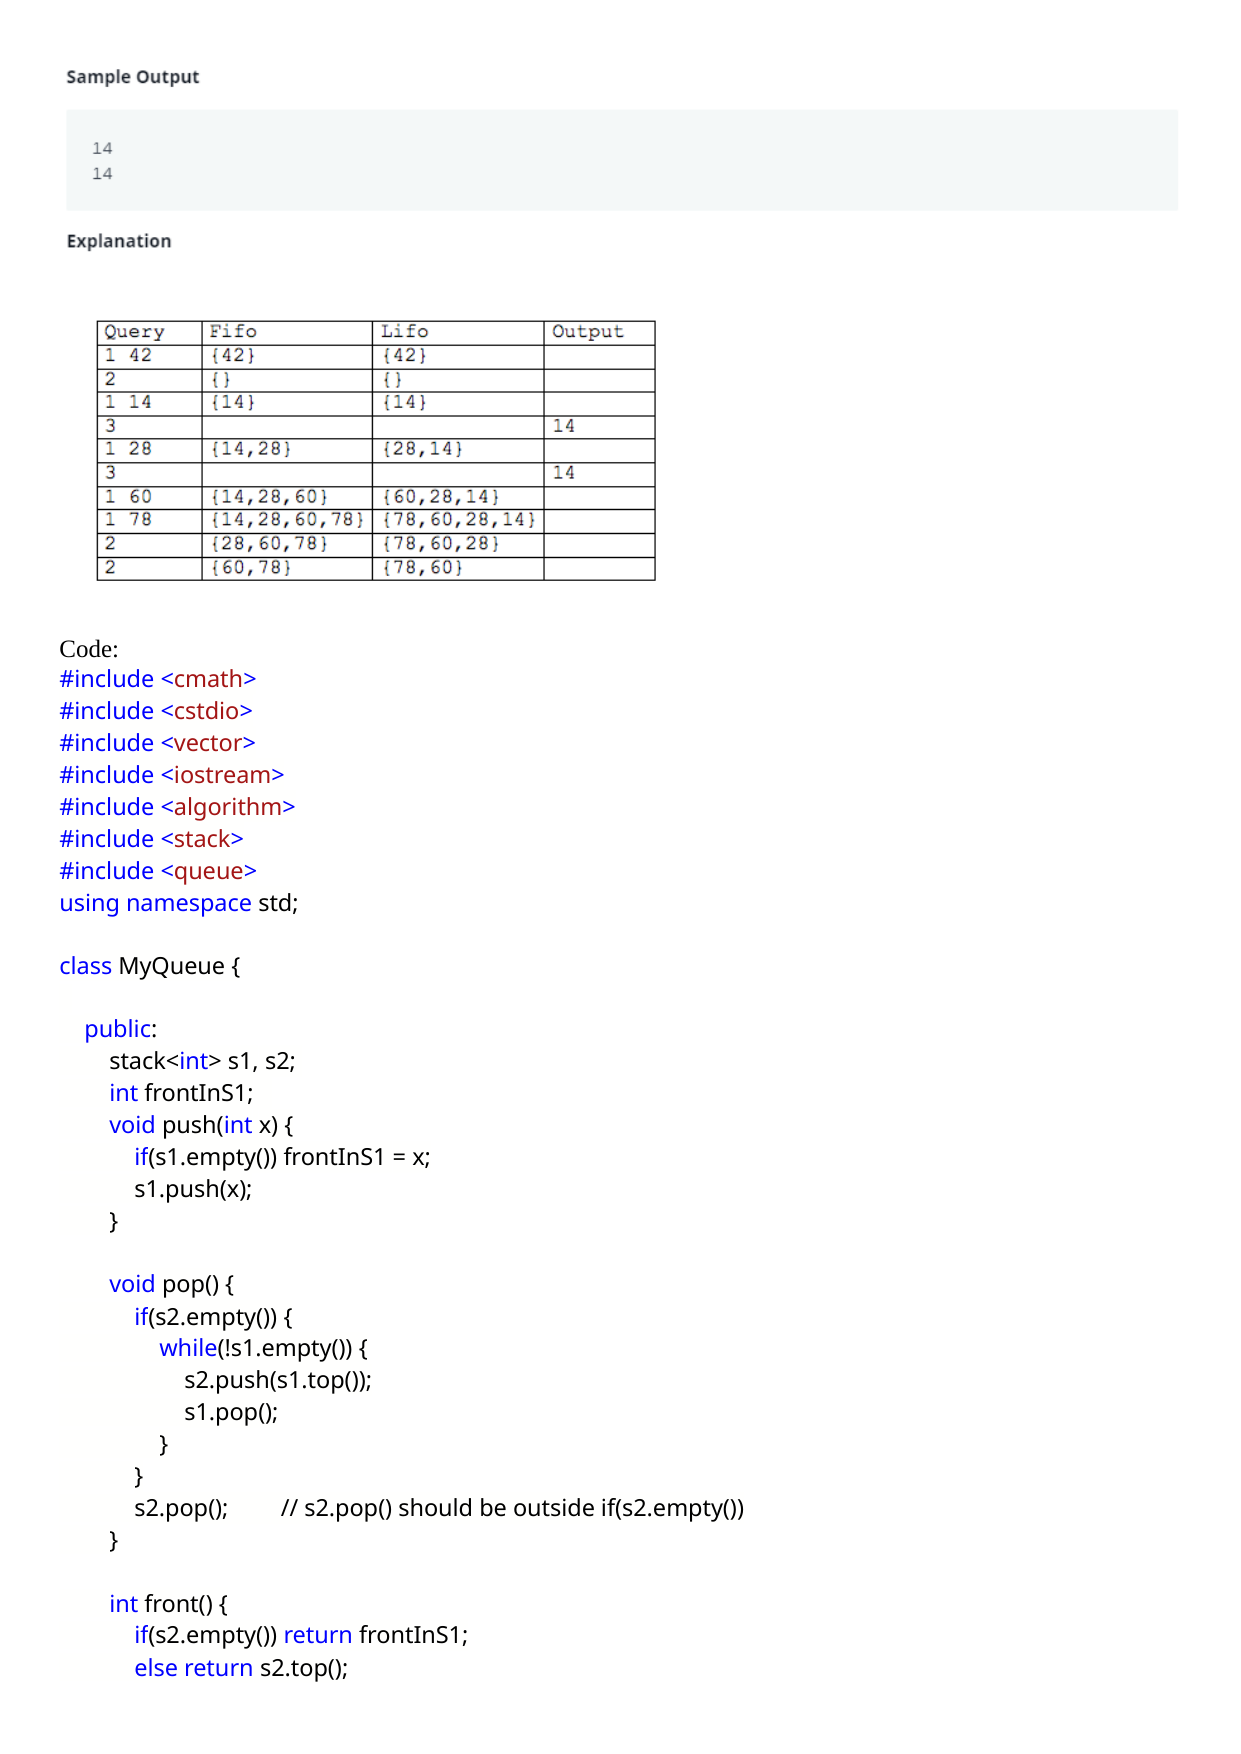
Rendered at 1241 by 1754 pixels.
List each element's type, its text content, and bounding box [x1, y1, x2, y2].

text } [59, 1204, 1181, 1237]
text s2.pop(); // s2.pop() should be outside if(s2.empty()) [59, 1492, 1181, 1524]
text s1.pop(); [59, 1396, 1181, 1428]
text s1.push(x); [59, 1173, 1181, 1204]
text else return s2.top(); [59, 1651, 1181, 1683]
text #include <cmath> [59, 662, 1181, 694]
text #include <iostream> [59, 758, 1181, 790]
text } [59, 1460, 1181, 1492]
text #include <queue> [59, 854, 1181, 886]
text int frontInS1; [59, 1077, 1181, 1109]
text while(!s1.empty()) { [59, 1332, 1181, 1364]
text public: [59, 1013, 1181, 1045]
picture [59, 59, 1182, 605]
text Code: [59, 634, 1181, 662]
text class MyQueue { [59, 949, 1181, 981]
text stack<int> s1, s2; [59, 1045, 1181, 1077]
text #include <algorithm> [59, 790, 1181, 822]
text void pop() { [59, 1268, 1181, 1300]
text } [59, 1524, 1181, 1556]
text #include <cstdio> [59, 694, 1181, 726]
text int front() { [59, 1587, 1181, 1619]
text using namespace std; [59, 886, 1181, 918]
text if(s2.empty()) { [59, 1300, 1181, 1332]
text #include <vector> [59, 726, 1181, 758]
text if(s1.empty()) frontInS1 = x; [59, 1141, 1181, 1173]
text #include <stack> [59, 822, 1181, 854]
text if(s2.empty()) return frontInS1; [59, 1619, 1181, 1651]
text s2.push(s1.top()); [59, 1364, 1181, 1396]
text void push(int x) { [59, 1109, 1181, 1141]
text } [59, 1428, 1181, 1460]
